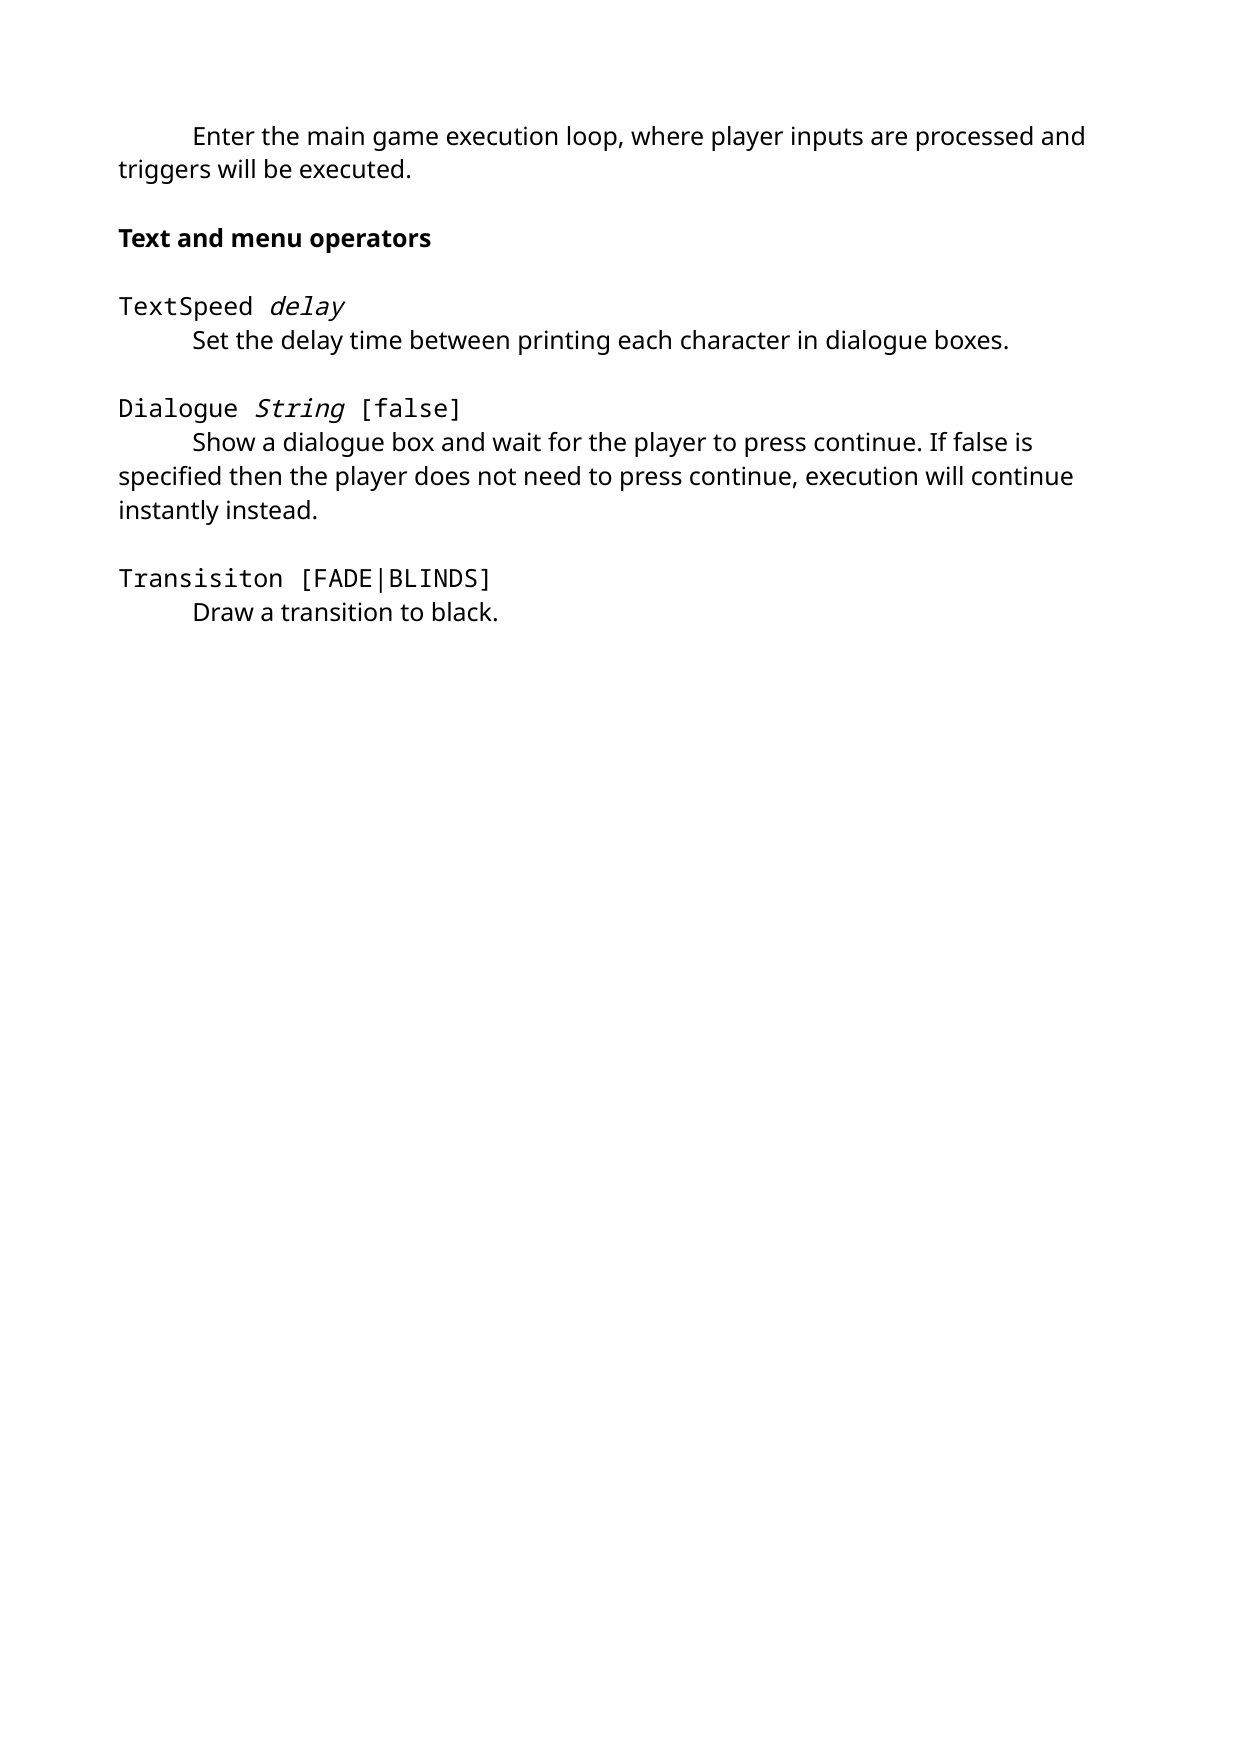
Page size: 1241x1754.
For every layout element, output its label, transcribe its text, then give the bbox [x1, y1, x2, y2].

text TextSpeed delay [118, 288, 1122, 322]
text Set the delay time between printing each character in dialogue boxes. [118, 322, 1122, 357]
text Show a dialogue box and wait for the player to press continue. If false is specified then the player does not need to press continue, execution will continue instantly instead. [118, 425, 1122, 527]
text Transisiton [FADE|BLINDS] [118, 561, 1122, 595]
text Enter the main game execution loop, where player inputs are processed and triggers will be executed. [118, 118, 1122, 186]
text Draw a transition to black. [118, 595, 1122, 629]
text Text and menu operators [118, 220, 1122, 254]
text Dialogue String [false] [118, 391, 1122, 425]
